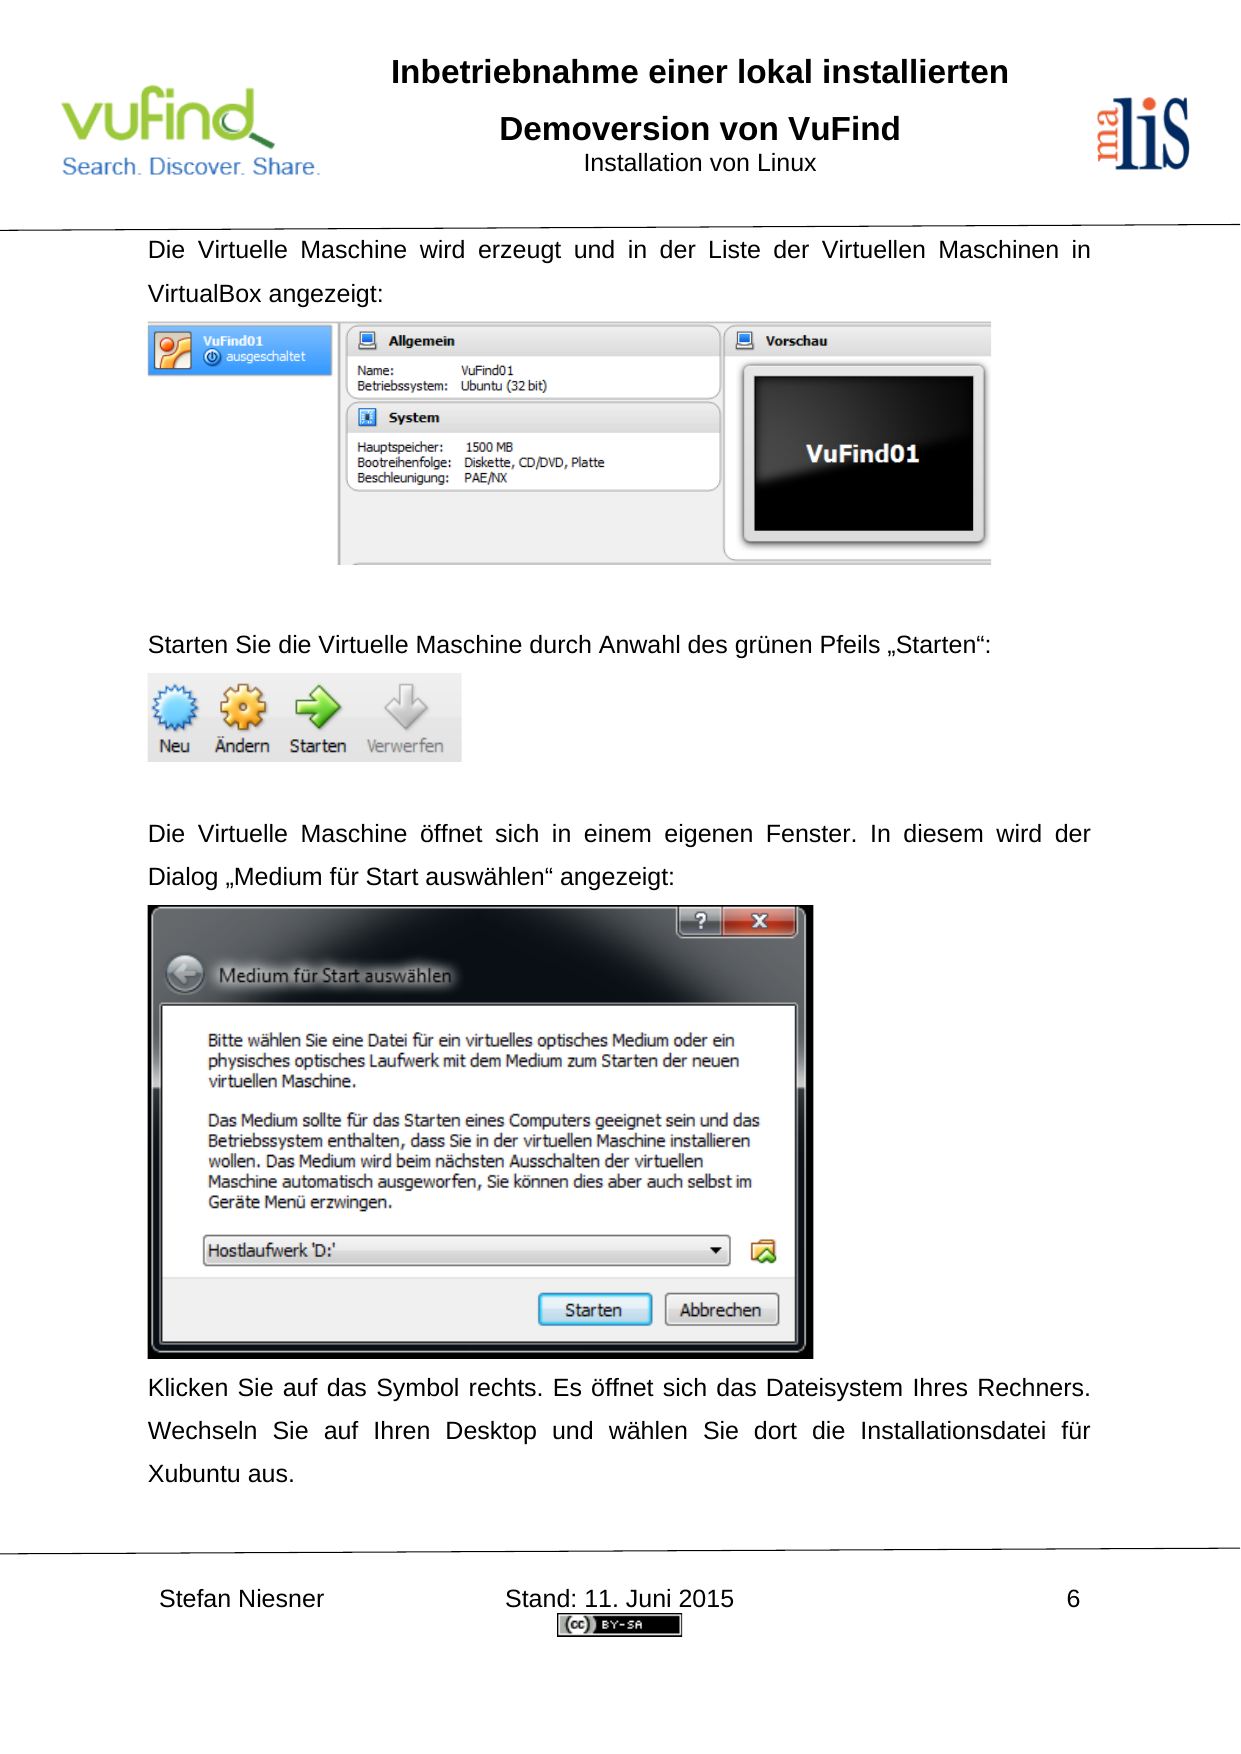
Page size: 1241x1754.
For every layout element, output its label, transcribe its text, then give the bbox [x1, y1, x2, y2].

text Klicken Sie auf das Symbol rechts. Es öffnet sich das Dateisystem Ihres Rechners. Wechseln Sie auf Ihren Desktop und wählen Sie dort die Installationsdatei für Xubuntu aus. [148, 1372, 1092, 1487]
text Die Virtuelle Maschine wird erzeugt und in der Liste der Virtuellen Maschinen in VirtualBox angezeigt: [148, 236, 1092, 307]
text Die Virtuelle Maschine öffnet sich in einem eigenen Fenster. In diesem wird der Dialog „Medium für Start auswählen“ angezeigt: [148, 819, 1092, 891]
picture [147, 905, 814, 1359]
picture [1092, 81, 1193, 181]
picture [557, 1613, 683, 1637]
picture [147, 321, 992, 565]
picture [147, 673, 462, 762]
picture [59, 81, 325, 183]
text Starten Sie die Virtuelle Maschine durch Anwahl des grünen Pfeils „Starten“: [148, 631, 1092, 659]
